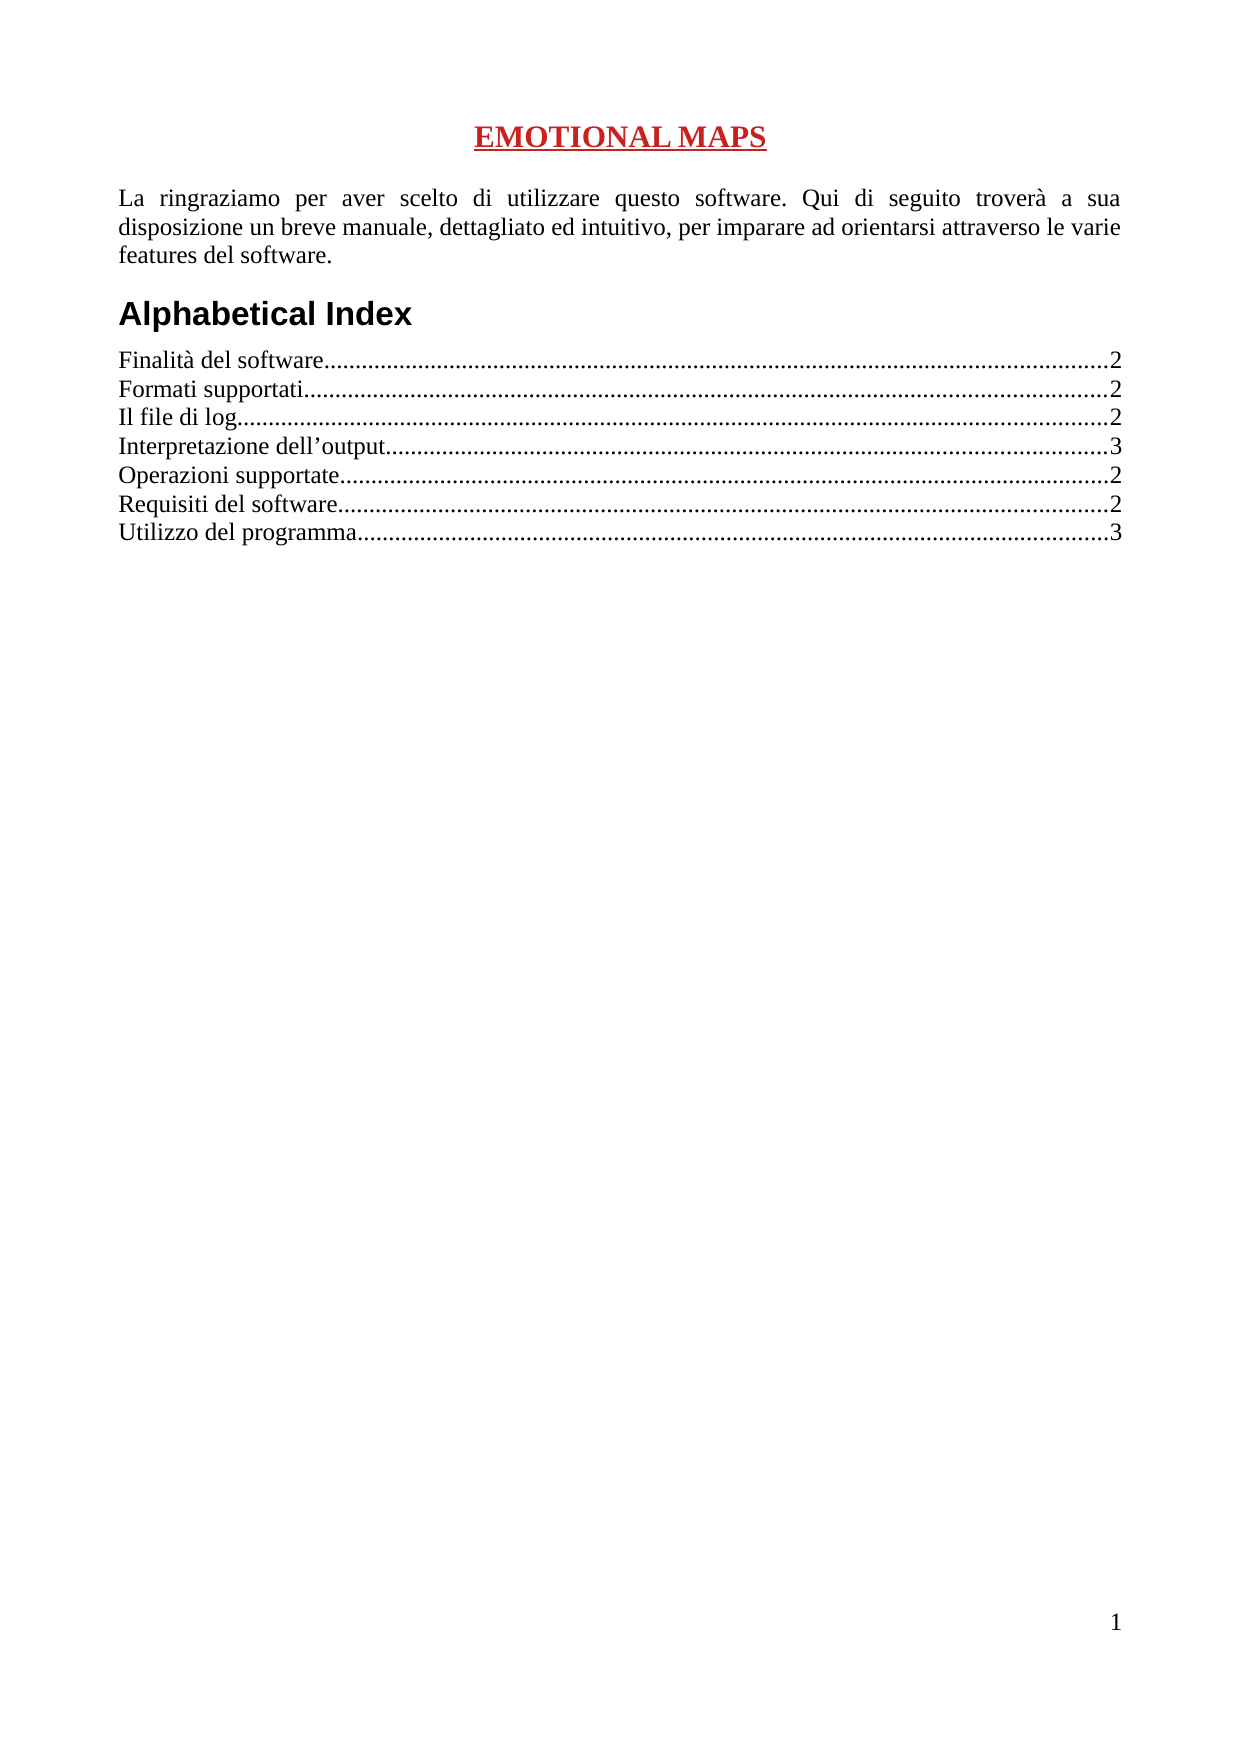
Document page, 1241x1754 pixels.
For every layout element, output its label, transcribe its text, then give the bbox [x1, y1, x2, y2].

text Utilizzo del programma 3 [118, 517, 1122, 546]
text Formati supportati 2 [118, 374, 1122, 402]
text Il file di log 2 [118, 402, 1122, 431]
text Requisiti del software 2 [118, 489, 1122, 517]
text Finalità del software 2 [118, 345, 1122, 374]
text La ringraziamo per aver scelto di utilizzare questo software. Qui di seguito troverà a sua disposizione un breve manuale, dettagliato ed intuitivo, per imparare ad orientarsi attraverso le varie features del software. [118, 183, 1122, 269]
text EMOTIONAL MAPS [118, 118, 1122, 154]
subtitle Alphabetical Index [118, 294, 1122, 332]
text Interpretazione dell’output 3 [118, 431, 1122, 460]
text Operazioni supportate 2 [118, 460, 1122, 489]
